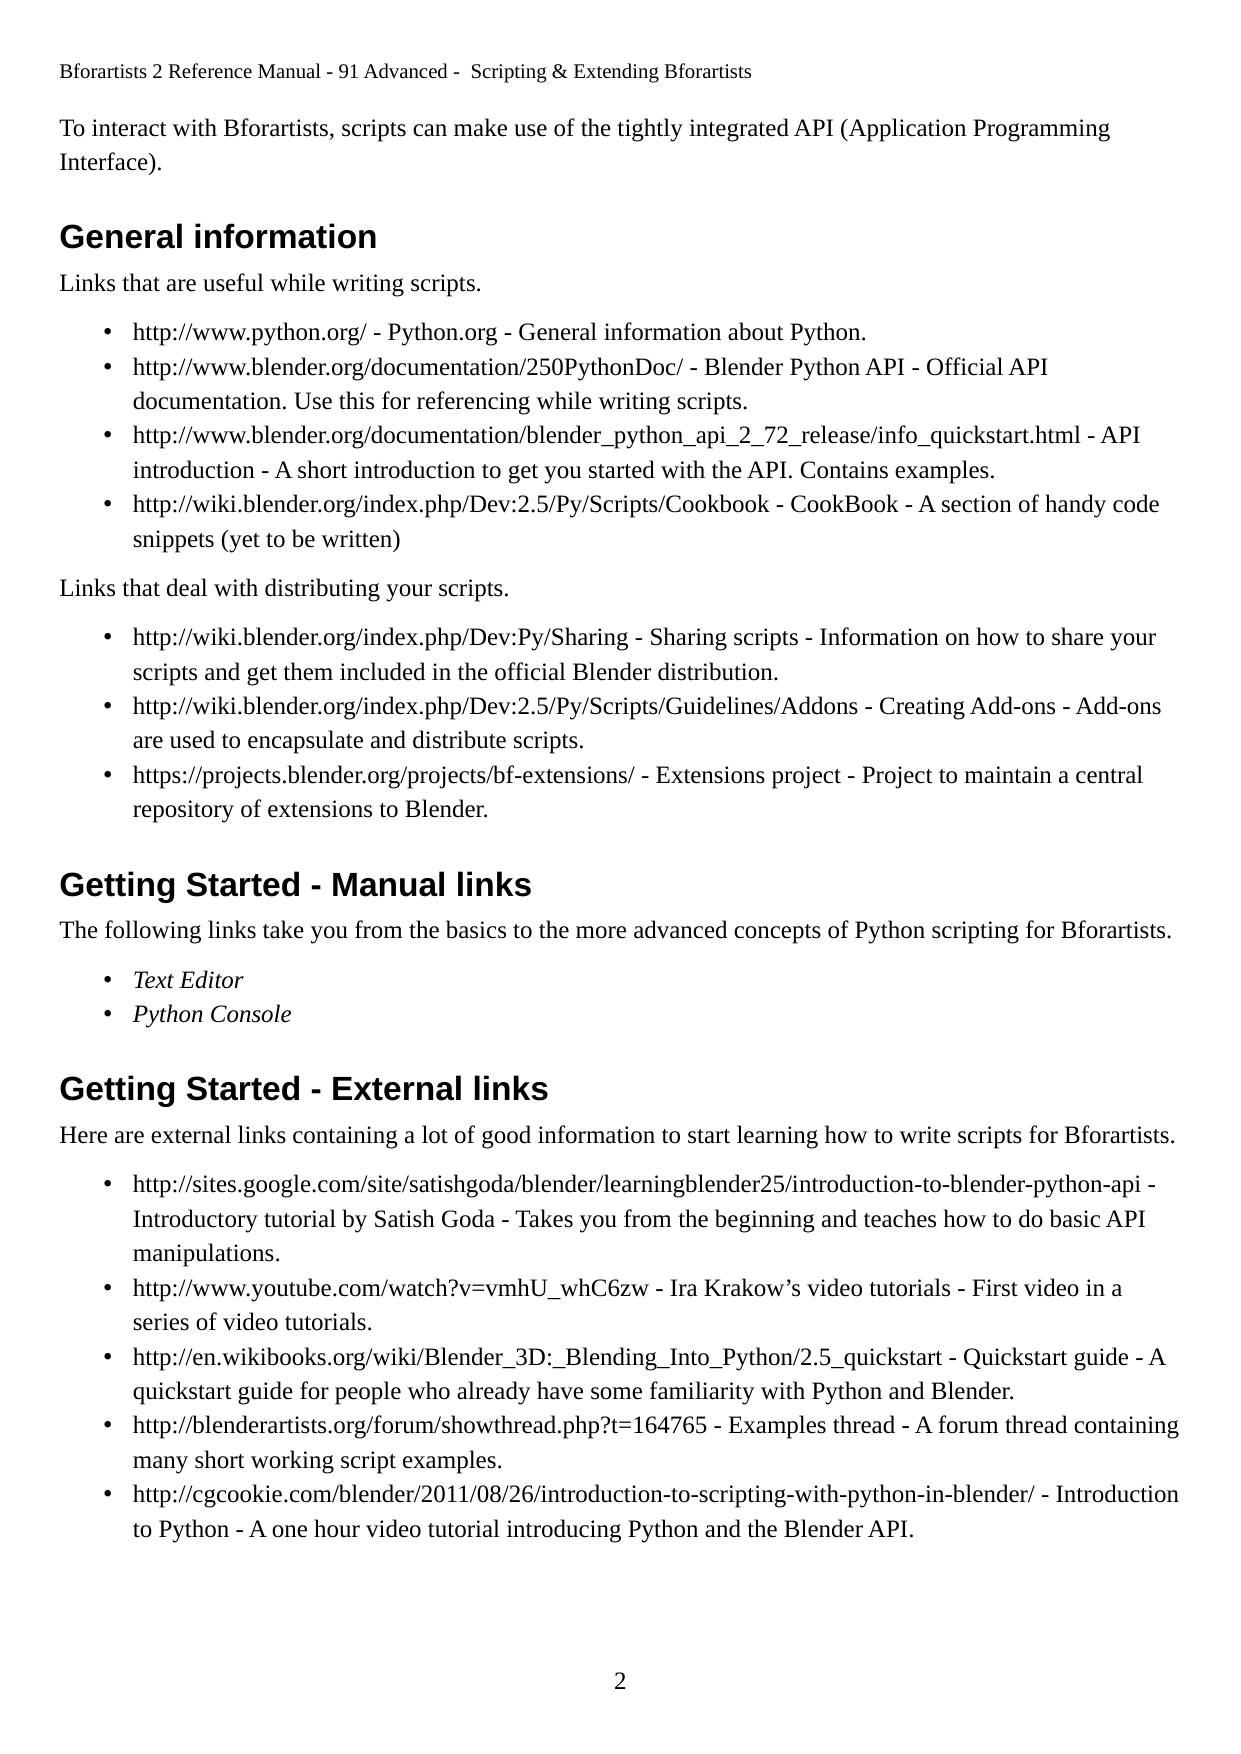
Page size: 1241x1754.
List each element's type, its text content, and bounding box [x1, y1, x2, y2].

list http://www.python.org/ - Python.org - General information about Python. [103, 317, 1181, 346]
list http://blenderartists.org/forum/showthread.php?t=164765 - Examples thread - A forum thread containing many short working script examples. [103, 1411, 1181, 1474]
text Links that deal with distributing your scripts. [59, 573, 1181, 602]
text Links that are useful while writing scripts. [59, 268, 1181, 297]
subtitle General information [59, 217, 1181, 256]
text To interact with Bforartists, scripts can make use of the tightly integrated API (Application Programming Interface). [59, 113, 1181, 176]
text Here are external links containing a lot of good information to start learning how to write scripts for Bforartists. [59, 1120, 1181, 1149]
list Text Editor [103, 965, 1181, 993]
list http://www.blender.org/documentation/blender_python_api_2_72_release/info_quickstart.html - API introduction - A short introduction to get you started with the API. Contains examples. [103, 421, 1181, 484]
list http://wiki.blender.org/index.php/Dev:2.5/Py/Scripts/Cookbook - CookBook - A section of handy code snippets (yet to be written) [103, 489, 1181, 553]
list Python Console [103, 999, 1181, 1028]
list http://www.youtube.com/watch?v=vmhU_whC6zw - Ira Krakow’s video tutorials - First video in a series of video tutorials. [103, 1273, 1181, 1336]
list http://wiki.blender.org/index.php/Dev:Py/Sharing - Sharing scripts - Information on how to share your scripts and get them included in the official Blender distribution. [103, 622, 1181, 685]
list http://en.wikibooks.org/wiki/Blender_3D:_Blending_Into_Python/2.5_quickstart - Quickstart guide - A quickstart guide for people who already have some familiarity with Python and Blender. [103, 1342, 1181, 1405]
list http://cgcookie.com/blender/2011/08/26/introduction-to-scripting-with-python-in-blender/ - Introduction to Python - A one hour video tutorial introducing Python and the Blender API. [103, 1479, 1181, 1543]
list http://www.blender.org/documentation/250PythonDoc/ - Blender Python API - Official API documentation. Use this for referencing while writing scripts. [103, 352, 1181, 415]
text The following links take you from the basics to the more advanced concepts of Python scripting for Bforartists. [59, 916, 1181, 944]
list http://wiki.blender.org/index.php/Dev:2.5/Py/Scripts/Guidelines/Addons - Creating Add-ons - Add-ons are used to encapsulate and distribute scripts. [103, 691, 1181, 754]
subtitle Getting Started - External links [59, 1069, 1181, 1108]
list https://projects.blender.org/projects/bf-extensions/ - Extensions project - Project to maintain a central repository of extensions to Blender. [103, 760, 1181, 823]
subtitle Getting Started - Manual links [59, 864, 1181, 903]
list http://sites.google.com/site/satishgoda/blender/learningblender25/introduction-to-blender-python-api - Introductory tutorial by Satish Goda - Takes you from the beginning and teaches how to do basic API manipulations. [103, 1169, 1181, 1267]
